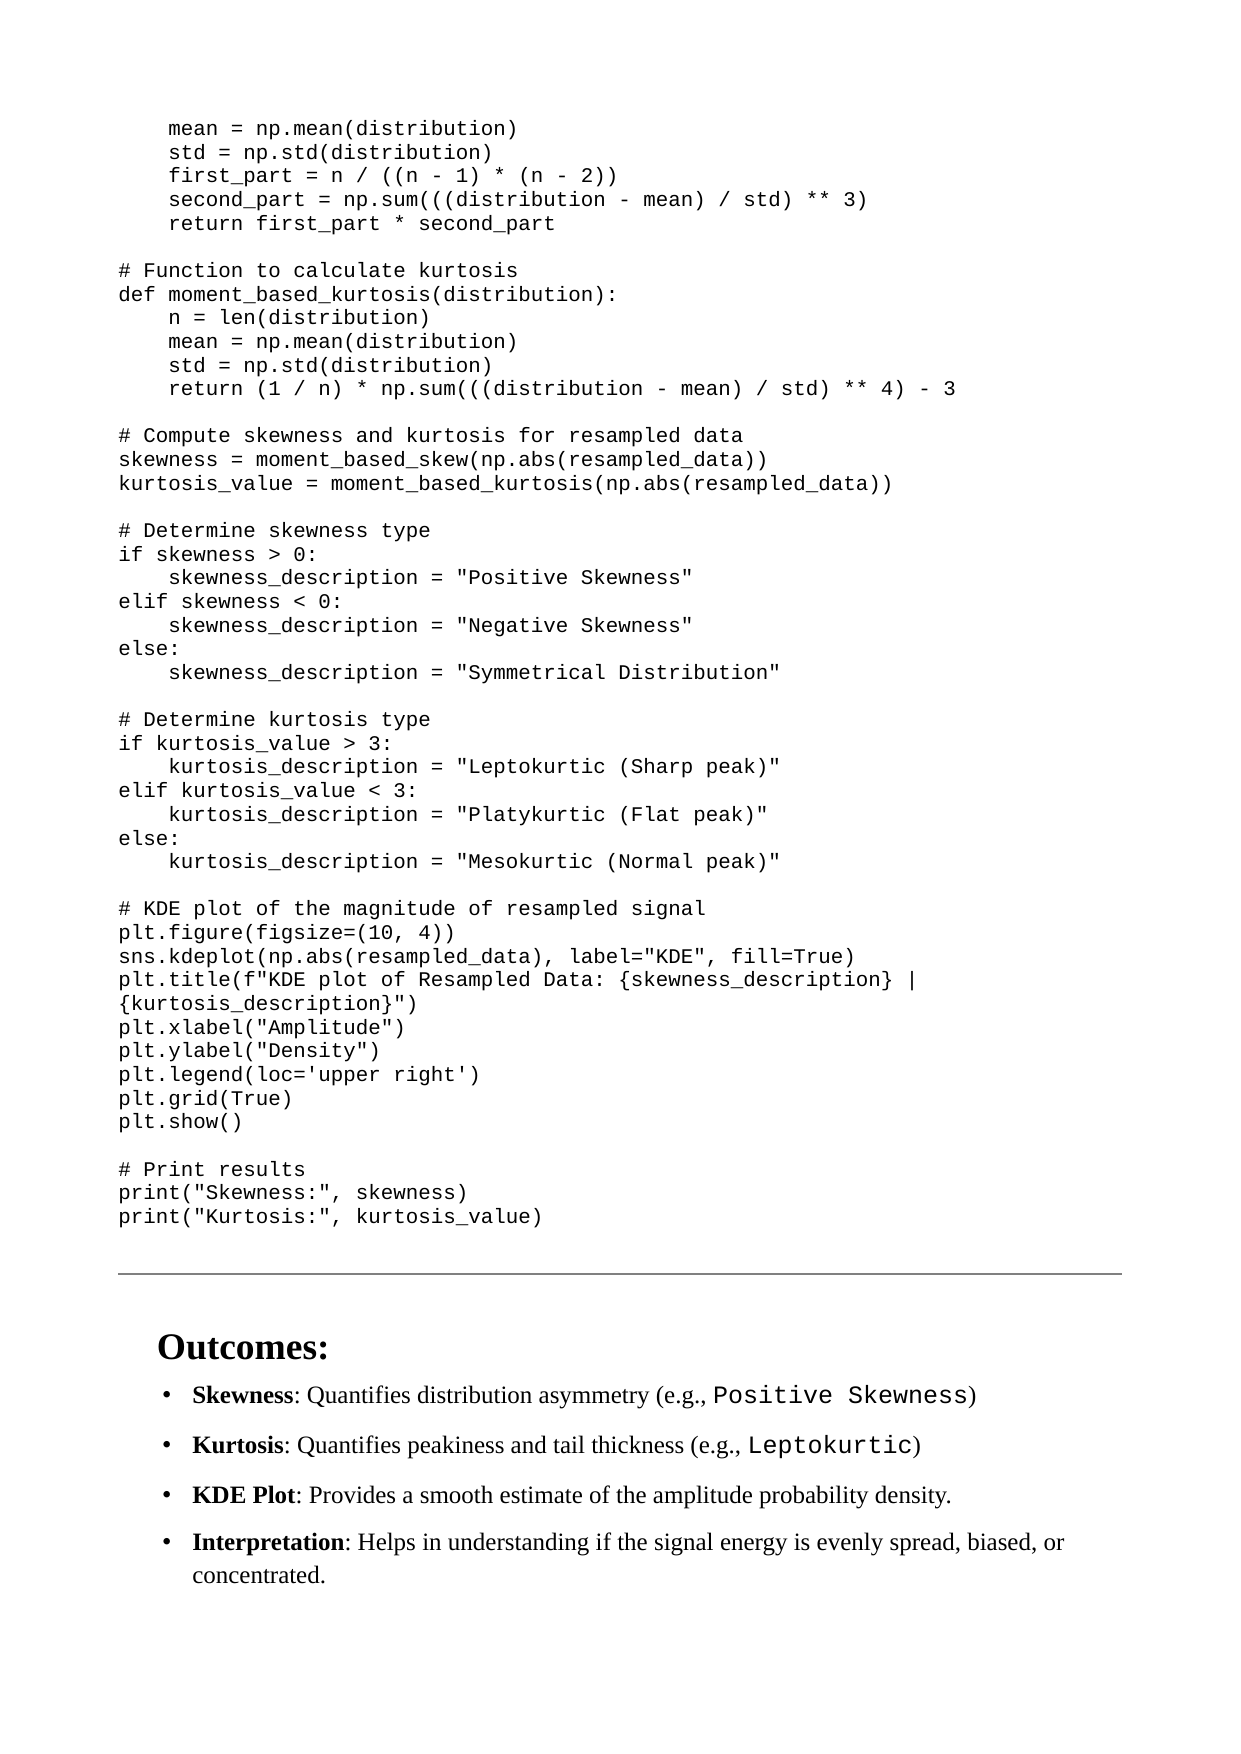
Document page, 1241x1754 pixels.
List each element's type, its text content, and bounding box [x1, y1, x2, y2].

text else: [118, 638, 1122, 662]
text elif skewness < 0: [118, 591, 1122, 615]
text sns.kdeplot(np.abs(resampled_data), label="KDE", fill=True) [118, 946, 1122, 969]
text # Compute skewness and kurtosis for resampled data [118, 426, 1122, 449]
text print("Skewness:", skewness) [118, 1182, 1122, 1206]
text plt.title(f"KDE plot of Resampled Data: {skewness_description} | {kurtosis_description}") [118, 969, 1122, 1017]
list KDE Plot: Provides a smooth estimate of the amplitude probability density. [162, 1480, 1122, 1508]
text return first_part * second_part [118, 213, 1122, 236]
text plt.grid(True) [118, 1088, 1122, 1111]
text # Function to calculate kurtosis [118, 260, 1122, 284]
text # Print results [118, 1158, 1122, 1182]
text plt.figure(figsize=(10, 4)) [118, 922, 1122, 946]
text kurtosis_value = moment_based_kurtosis(np.abs(resampled_data)) [118, 473, 1122, 496]
subtitle ✅ Outcomes: [118, 1324, 1122, 1367]
text plt.legend(loc='upper right') [118, 1064, 1122, 1088]
text # KDE plot of the magnitude of resampled signal [118, 898, 1122, 922]
text # Determine skewness type [118, 520, 1122, 544]
text # Determine kurtosis type [118, 709, 1122, 733]
list Kurtosis: Quantifies peakiness and tail thickness (e.g., Leptokurtic) [162, 1430, 1122, 1461]
text first_part = n / ((n - 1) * (n - 2)) [118, 165, 1122, 189]
text plt.show() [118, 1111, 1122, 1135]
text std = np.std(distribution) [118, 354, 1122, 378]
text skewness_description = "Negative Skewness" [118, 615, 1122, 638]
text mean = np.mean(distribution) [118, 118, 1122, 142]
text print("Kurtosis:", kurtosis_value) [118, 1206, 1122, 1229]
text std = np.std(distribution) [118, 142, 1122, 165]
text return (1 / n) * np.sum(((distribution - mean) / std) ** 4) - 3 [118, 378, 1122, 402]
text else: [118, 827, 1122, 851]
text plt.xlabel("Amplitude") [118, 1017, 1122, 1040]
text skewness = moment_based_skew(np.abs(resampled_data)) [118, 449, 1122, 473]
list Skewness: Quantifies distribution asymmetry (e.g., Positive Skewness) [162, 1380, 1122, 1411]
text skewness_description = "Symmetrical Distribution" [118, 662, 1122, 686]
text n = len(distribution) [118, 307, 1122, 331]
text mean = np.mean(distribution) [118, 331, 1122, 354]
text if kurtosis_value > 3: [118, 733, 1122, 757]
text skewness_description = "Positive Skewness" [118, 567, 1122, 591]
list Interpretation: Helps in understanding if the signal energy is evenly spread, biased, or concentrated. [162, 1527, 1122, 1589]
text def moment_based_kurtosis(distribution): [118, 284, 1122, 307]
text second_part = np.sum(((distribution - mean) / std) ** 3) [118, 189, 1122, 213]
text plt.ylabel("Density") [118, 1040, 1122, 1064]
text elif kurtosis_value < 3: [118, 780, 1122, 804]
text if skewness > 0: [118, 544, 1122, 567]
text kurtosis_description = "Platykurtic (Flat peak)" [118, 804, 1122, 827]
text kurtosis_description = "Mesokurtic (Normal peak)" [118, 851, 1122, 875]
text kurtosis_description = "Leptokurtic (Sharp peak)" [118, 757, 1122, 780]
